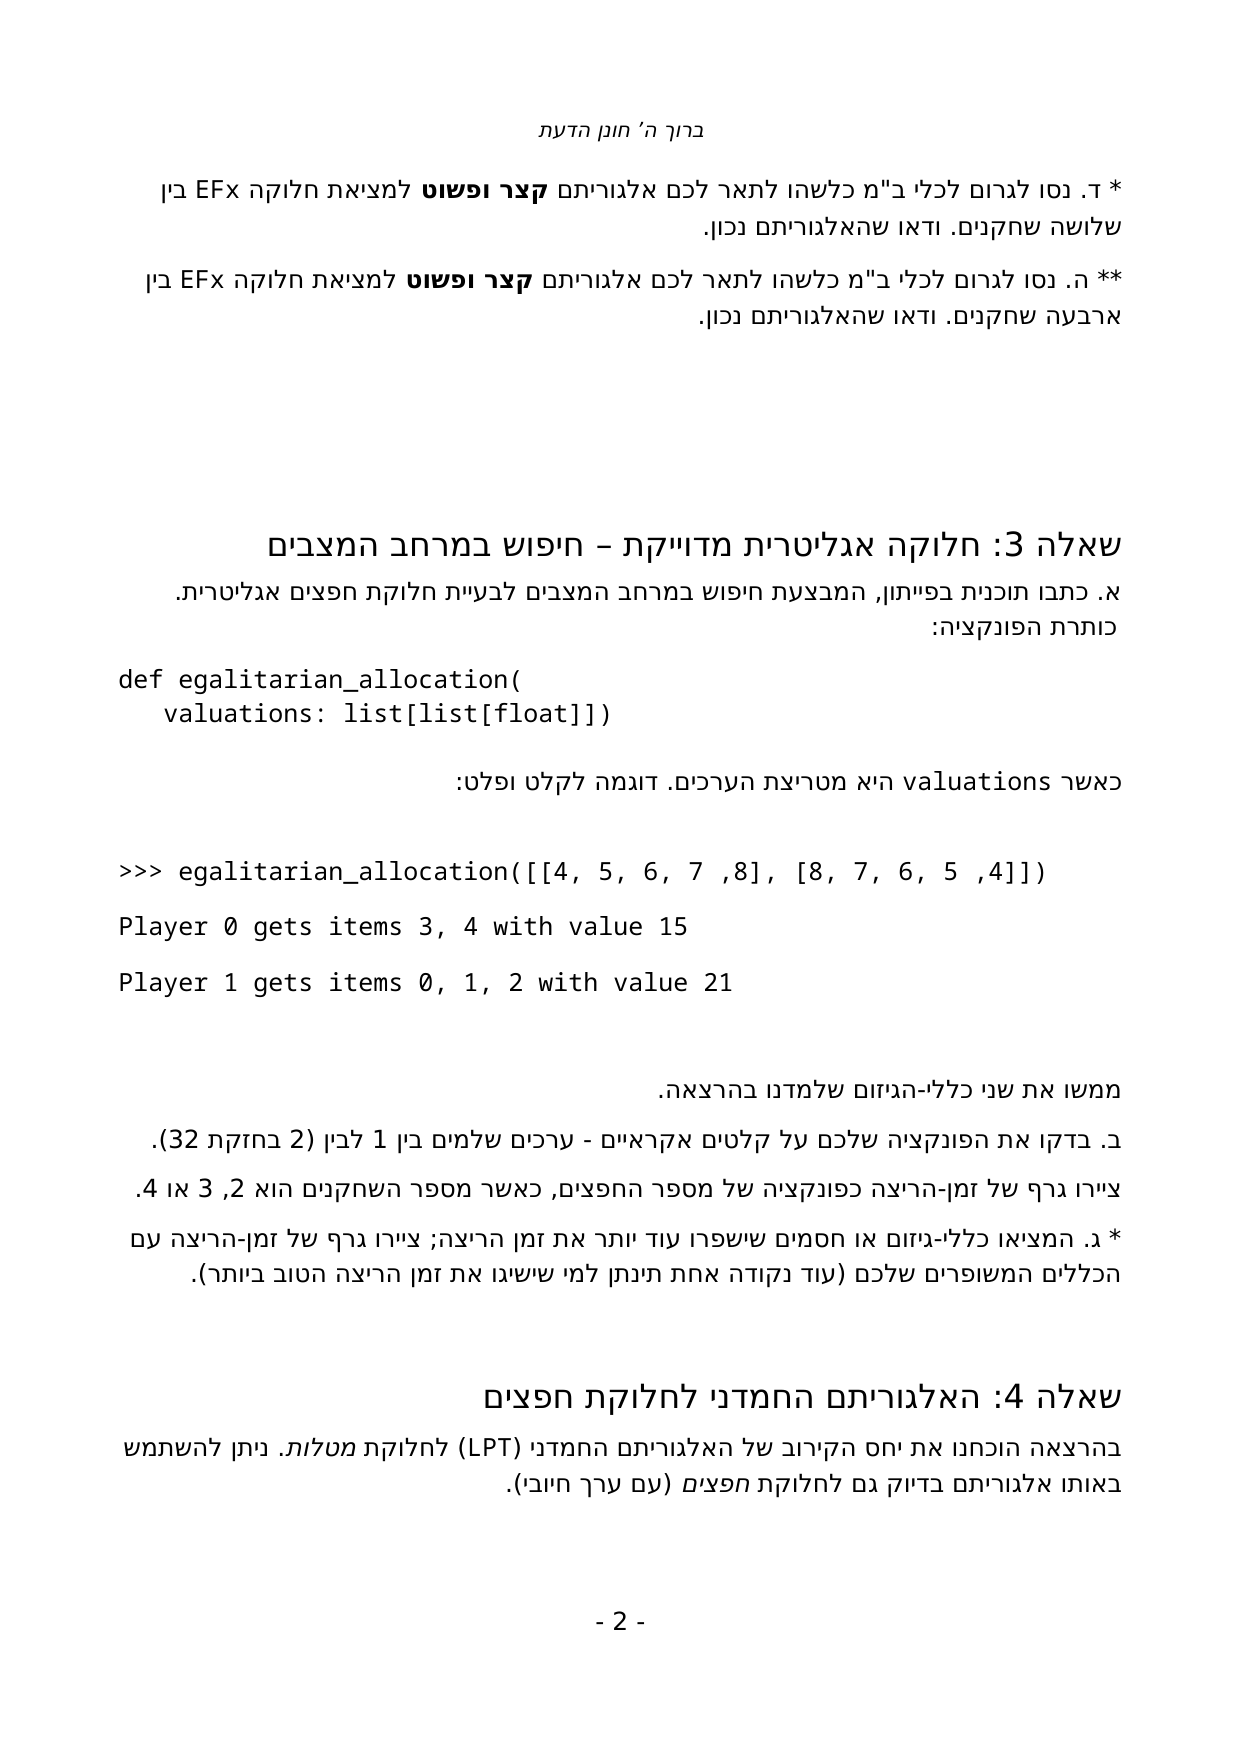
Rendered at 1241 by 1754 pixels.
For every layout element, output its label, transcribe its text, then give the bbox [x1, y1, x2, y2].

text * ג. המציאו כללי-גיזום או חסמים שישפרו עוד יותר את זמן הריצה; ציירו גרף של זמן-הריצה עם הכללים המשופרים שלכם (עוד נקודה אחת תינתן למי שישיגו את זמן הריצה הטוב ביותר). [118, 1224, 1122, 1288]
text א. כתבו תוכנית בפייתון, המבצעת חיפוש במרחב המצבים לבעיית חלוקת חפצים אגליטרית. כותרת הפונקציה: [118, 577, 1122, 641]
subtitle שאלה 3: חלוקה אגליטרית מדוייקת – חיפוש במרחב המצבים [118, 526, 1122, 565]
text בהרצאה הוכחנו את יחס הקירוב של האלגוריתם החמדני (LPT) לחלוקת מטלות. ניתן להשתמש באותו אלגוריתם בדיוק גם לחלוקת חפצים (עם ערך חיובי). [118, 1429, 1122, 1498]
text valuations: list[list[float]]) [118, 696, 1122, 730]
text def egalitarian_allocation( [118, 662, 1122, 696]
text Player 0 gets items 3, 4 with value 15 [118, 909, 1122, 943]
text ב. בדקו את הפונקציה שלכם על קלטים אקראיים - ערכים שלמים בין 1 לבין (2 בחזקת 32). [118, 1125, 1122, 1154]
text * ד. נסו לגרום לכלי ב"מ כלשהו לתאר לכם אלגוריתם קצר ופשוט למציאת חלוקה EFx בין שלושה שחקנים. ודאו שהאלגוריתם נכון. [118, 172, 1122, 241]
text ממשו את שני כללי-הגיזום שלמדנו בהרצאה. [118, 1075, 1122, 1104]
text >>> egalitarian_allocation([[4, 5, 6, 7 ,8], [8, 7, 6, 5 ,4]]) [118, 853, 1122, 888]
subtitle שאלה 4: האלגוריתם החמדני לחלוקת חפצים [118, 1378, 1122, 1417]
text ** ה. נסו לגרום לכלי ב"מ כלשהו לתאר לכם אלגוריתם קצר ופשוט למציאת חלוקה EFx בין ארבעה שחקנים. ודאו שהאלגוריתם נכון. [118, 261, 1122, 330]
text ציירו גרף של זמן-הריצה כפונקציה של מספר החפצים, כאשר מספר השחקנים הוא 2, 3 או 4. [118, 1174, 1122, 1203]
text Player 1 gets items 0, 1, 2 with value 21 [118, 964, 1122, 998]
text כאשר valuations היא מטריצת הערכים. דוגמה לקלט ופלט: [118, 764, 1122, 798]
